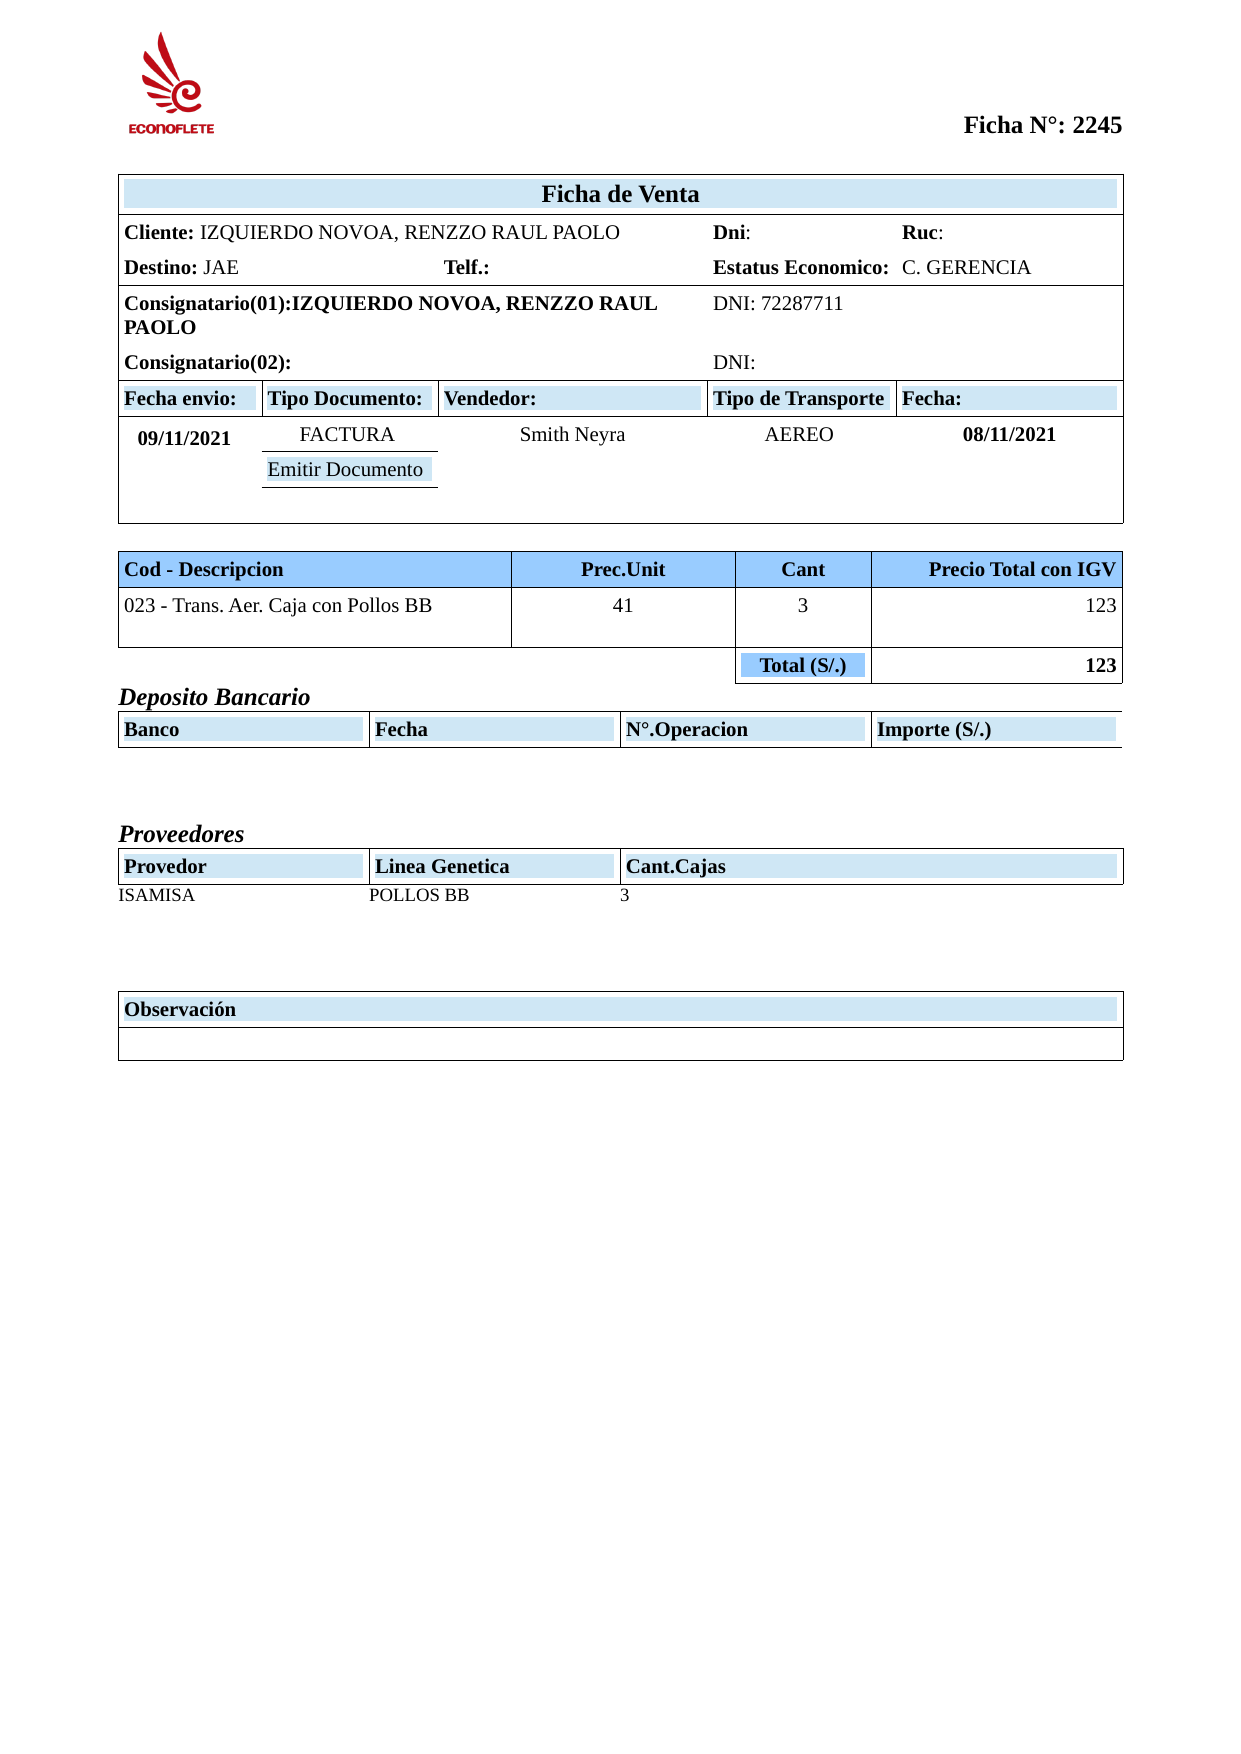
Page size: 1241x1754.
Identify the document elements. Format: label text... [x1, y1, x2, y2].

table_cell POLLOS BB [369, 885, 620, 905]
table_cell Vendedor: [439, 381, 707, 416]
table_cell [620, 927, 1123, 948]
table_cell [620, 970, 1123, 991]
table_cell [511, 648, 735, 682]
table_header Fecha [370, 712, 620, 747]
table_cell 3 [620, 885, 1123, 905]
table_cell DNI: 72287711 [707, 286, 1123, 344]
table_cell Total (S/.) [736, 648, 871, 682]
table_cell 41 [512, 588, 735, 647]
table_cell [118, 795, 369, 819]
table_header N°.Operacion [621, 712, 871, 747]
table_cell AEREO [707, 417, 896, 523]
table_header Linea Genetica [370, 849, 620, 883]
table_cell Consignatario(01):IZQUIERDO NOVOA, RENZZO RAUL PAOLO [119, 286, 707, 344]
table_cell Fecha envio: [119, 381, 262, 416]
table_header Ficha de Venta [119, 175, 1123, 214]
table_cell 08/11/2021 [896, 417, 1123, 523]
table_cell 123 [872, 588, 1122, 647]
table_cell Destino: JAE [119, 249, 438, 285]
text Deposito Bancario [118, 682, 1122, 711]
table_cell [118, 948, 369, 970]
table_header Precio Total con IGV [872, 552, 1122, 587]
table_cell Consignatario(02): [119, 345, 707, 380]
table_cell [118, 927, 369, 948]
table_header Prec.Unit [512, 552, 735, 587]
table_header Importe (S/.) [872, 712, 1122, 747]
picture [118, 31, 225, 134]
table_cell [118, 970, 369, 991]
table_cell [369, 905, 620, 927]
table_header Cant [736, 552, 871, 587]
table_cell Emitir Documento [262, 452, 438, 487]
table_cell Fecha: [897, 381, 1123, 416]
table_cell [118, 771, 369, 795]
table_cell [620, 795, 871, 819]
table_header Banco [119, 712, 369, 747]
table_cell Cliente: IZQUIERDO NOVOA, RENZZO RAUL PAOLO [119, 215, 707, 249]
table_cell [119, 1028, 1123, 1060]
table_cell 123 [872, 648, 1122, 682]
table_cell [369, 948, 620, 970]
table_cell Ruc: [896, 215, 1123, 249]
table_cell [369, 771, 620, 795]
table_header Cant.Cajas [621, 849, 1123, 883]
table_cell ISAMISA [118, 885, 369, 905]
table_cell [871, 771, 1122, 795]
table_cell [369, 795, 620, 819]
table_cell [369, 970, 620, 991]
table_cell Dni: [707, 215, 896, 249]
table_cell 3 [736, 588, 871, 647]
table_cell [369, 927, 620, 948]
table_cell [871, 795, 1122, 819]
table_cell Tipo de Transporte [708, 381, 896, 416]
table_cell Tipo Documento: [263, 381, 438, 416]
table_cell [620, 948, 1123, 970]
table_cell [118, 648, 511, 682]
table_cell [871, 748, 1122, 771]
table_cell [620, 748, 871, 771]
table_header Cod - Descripcion [119, 552, 511, 587]
table_header Provedor [119, 849, 369, 883]
table_cell [369, 748, 620, 771]
table_cell Estatus Economico: [707, 249, 896, 285]
table_cell Smith Neyra [438, 417, 707, 523]
table_cell [620, 905, 1123, 927]
table_cell [620, 771, 871, 795]
table_cell 023 - Trans. Aer. Caja con Pollos BB [119, 588, 511, 647]
table_cell [118, 905, 369, 927]
table_header Observación [119, 992, 1123, 1027]
text Proveedores [118, 819, 1122, 848]
table_cell [262, 488, 438, 523]
table_cell FACTURA [262, 417, 438, 451]
table_cell [118, 748, 369, 771]
table_cell Telf.: [438, 249, 707, 285]
table_cell C. GERENCIA [896, 249, 1123, 285]
table_cell DNI: [707, 345, 1123, 380]
table_cell 09/11/2021 [119, 417, 262, 523]
